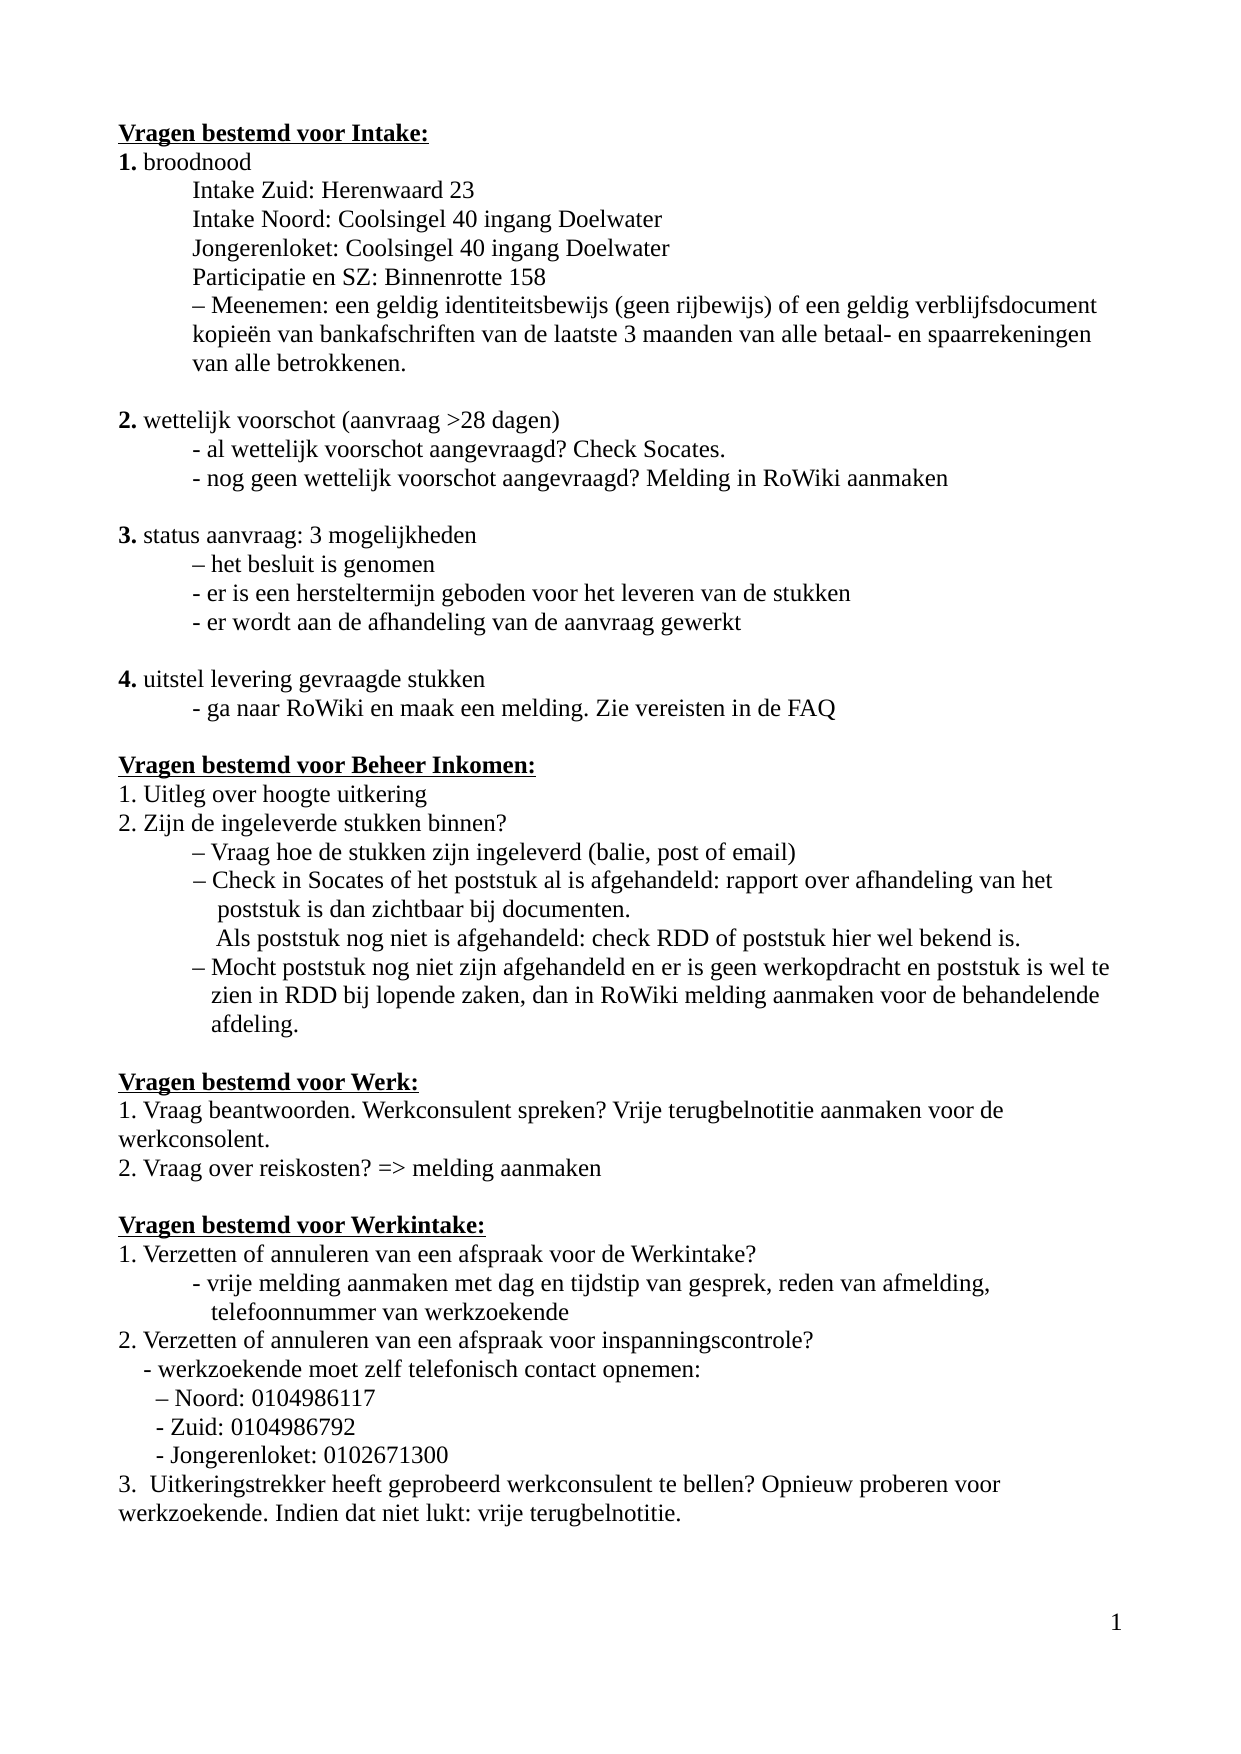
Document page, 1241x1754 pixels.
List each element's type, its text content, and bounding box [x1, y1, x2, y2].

text - nog geen wettelijk voorschot aangevraagd? Melding in RoWiki aanmaken [118, 463, 1122, 492]
text Vragen bestemd voor Werk: [118, 1067, 1122, 1096]
text - al wettelijk voorschot aangevraagd? Check Socates. [118, 434, 1122, 463]
text Vragen bestemd voor Werkintake: [118, 1211, 1122, 1239]
text 3. status aanvraag: 3 mogelijkheden [118, 521, 1122, 549]
text Participatie en SZ: Binnenrotte 158 [118, 262, 1122, 291]
text - er is een hersteltermijn geboden voor het leveren van de stukken [118, 578, 1122, 607]
text – Vraag hoe de stukken zijn ingeleverd (balie, post of email) [118, 837, 1122, 866]
text 2. Vraag over reiskosten? => melding aanmaken [118, 1153, 1122, 1182]
text Intake Noord: Coolsingel 40 ingang Doelwater [118, 204, 1122, 233]
text – Mocht poststuk nog niet zijn afgehandeld en er is geen werkopdracht en poststuk is wel te zien in RDD bij lopende zaken, dan in RoWiki melding aanmaken voor de behandelende afdeling. [118, 952, 1122, 1038]
text - werkzoekende moet zelf telefonisch contact opnemen: [118, 1354, 1122, 1383]
text 2. wettelijk voorschot (aanvraag >28 dagen) [118, 406, 1122, 434]
text Intake Zuid: Herenwaard 23 [118, 176, 1122, 204]
text – Check in Socates of het poststuk al is afgehandeld: rapport over afhandeling van het poststuk is dan zichtbaar bij documenten. [118, 866, 1122, 923]
text 1. Uitleg over hoogte uitkering [118, 779, 1122, 808]
text - er wordt aan de afhandeling van de aanvraag gewerkt [118, 607, 1122, 636]
text 1. broodnood [118, 147, 1122, 176]
text - ga naar RoWiki en maak een melding. Zie vereisten in de FAQ [118, 693, 1122, 722]
text kopieën van bankafschriften van de laatste 3 maanden van alle betaal- en spaarrekeningen van alle betrokkenen. [118, 319, 1122, 377]
text 1. Vraag beantwoorden. Werkconsulent spreken? Vrije terugbelnotitie aanmaken voor de werkconsolent. [118, 1096, 1122, 1153]
text 2. Zijn de ingeleverde stukken binnen? [118, 808, 1122, 837]
text Vragen bestemd voor Beheer Inkomen: [118, 751, 1122, 779]
text 3. Uitkeringstrekker heeft geprobeerd werkconsulent te bellen? Opnieuw proberen voor werkzoekende. Indien dat niet lukt: vrije terugbelnotitie. [118, 1469, 1122, 1527]
text Als poststuk nog niet is afgehandeld: check RDD of poststuk hier wel bekend is. [118, 923, 1122, 952]
text 4. uitstel levering gevraagde stukken [118, 664, 1122, 693]
text - Jongerenloket: 0102671300 [118, 1441, 1122, 1469]
text – Noord: 0104986117 [118, 1383, 1122, 1412]
text – Meenemen: een geldig identiteitsbewijs (geen rijbewijs) of een geldig verblijfsdocument [118, 291, 1122, 319]
text - vrije melding aanmaken met dag en tijdstip van gesprek, reden van afmelding, telefoonnummer van werkzoekende [118, 1268, 1122, 1326]
text 1. Verzetten of annuleren van een afspraak voor de Werkintake? [118, 1239, 1122, 1268]
text 2. Verzetten of annuleren van een afspraak voor inspanningscontrole? [118, 1326, 1122, 1354]
text – het besluit is genomen [118, 549, 1122, 578]
text Jongerenloket: Coolsingel 40 ingang Doelwater [118, 233, 1122, 262]
text - Zuid: 0104986792 [118, 1412, 1122, 1441]
text Vragen bestemd voor Intake: [118, 118, 1122, 147]
